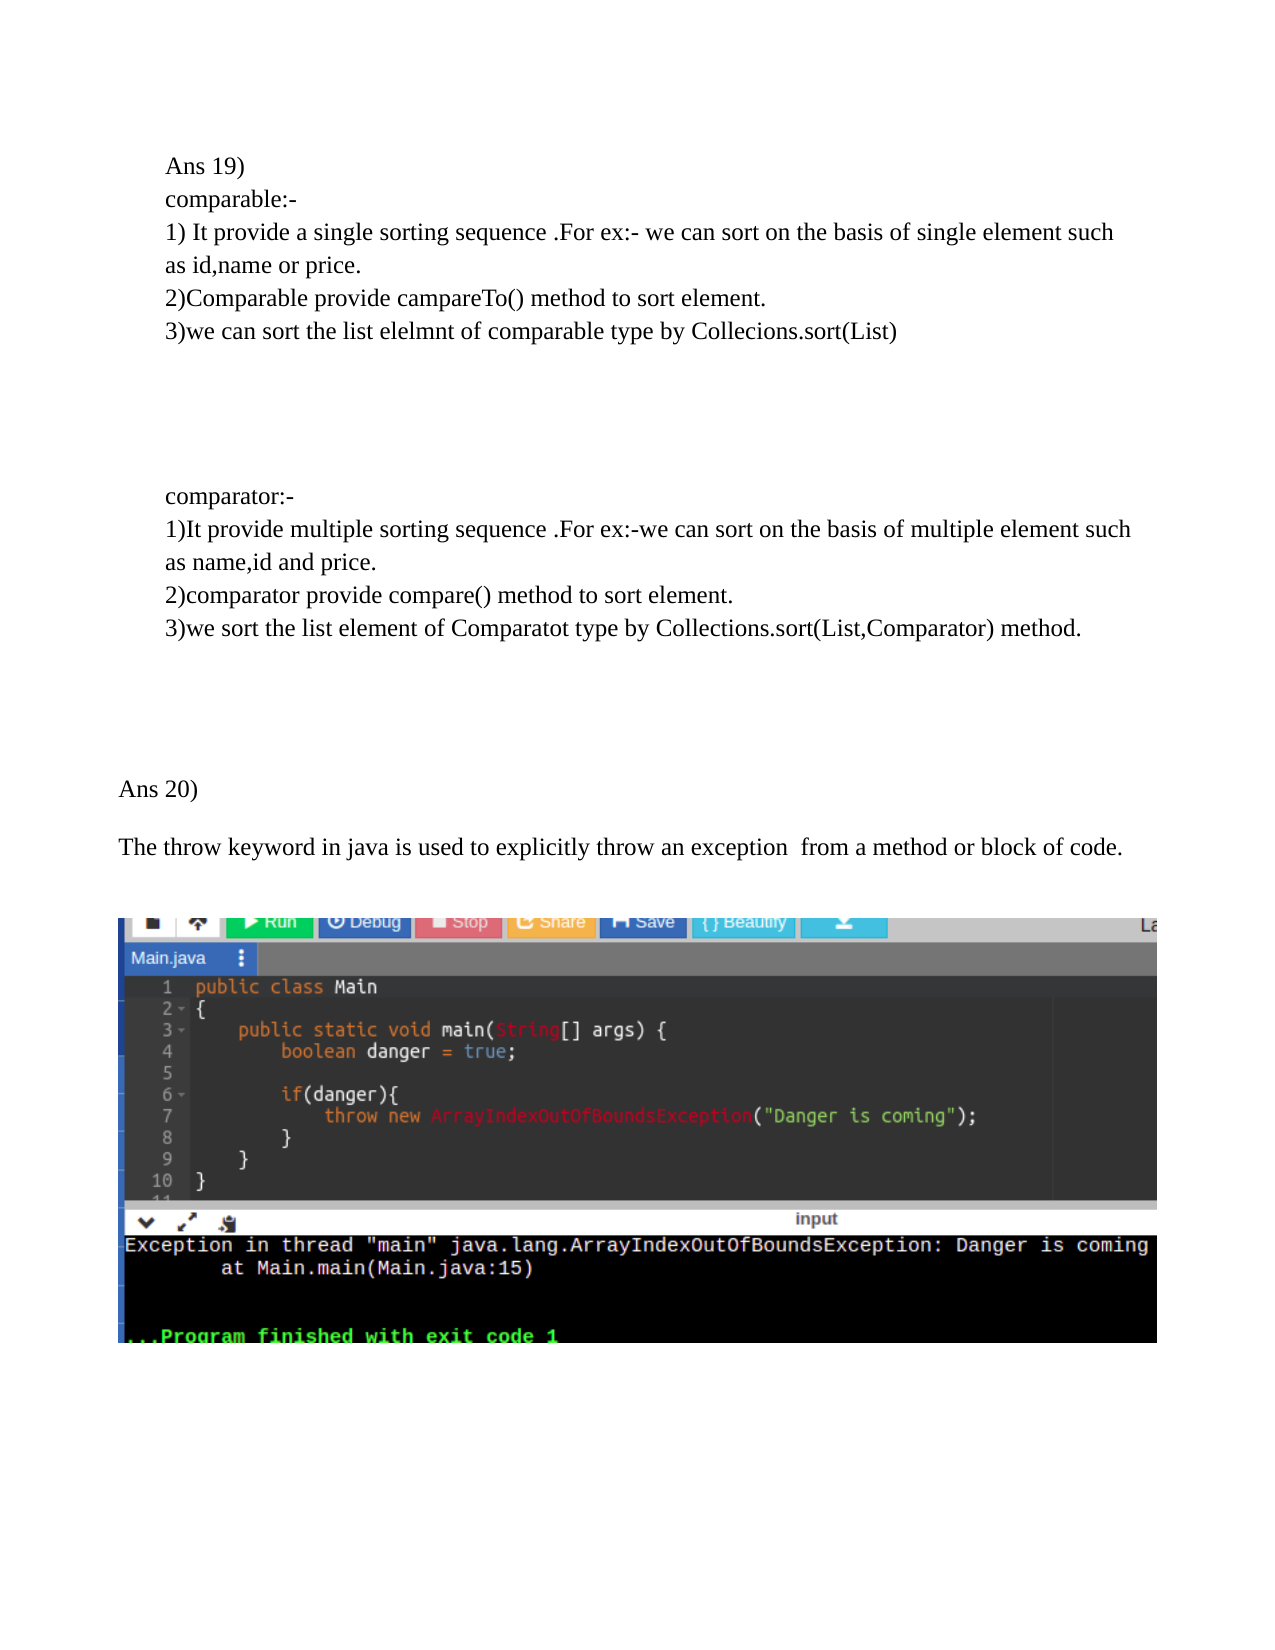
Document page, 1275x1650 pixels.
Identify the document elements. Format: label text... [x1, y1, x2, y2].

text 1) It provide a single sorting sequence .For ex:- we can sort on the basis of single element such [165, 217, 1157, 246]
picture [118, 918, 1157, 1343]
text comparable:- [165, 184, 1157, 213]
text 3)we can sort the list elelmnt of comparable type by Collecions.sort(List) [165, 316, 1157, 345]
text comparator:- [165, 481, 1157, 510]
text as id,name or price. [165, 250, 1157, 279]
text Ans 19) [165, 151, 1157, 180]
text Ans 20) [118, 774, 1157, 803]
text The throw keyword in java is used to explicitly throw an exception from a method or block of code. [118, 832, 1157, 861]
text 2)comparator provide compare() method to sort element. [165, 580, 1157, 609]
text 1)It provide multiple sorting sequence .For ex:-we can sort on the basis of multiple element such as name,id and price. [165, 514, 1157, 576]
text 3)we sort the list element of Comparatot type by Collections.sort(List,Comparator) method. [165, 613, 1157, 642]
text 2)Comparable provide campareTo() method to sort element. [165, 283, 1157, 312]
